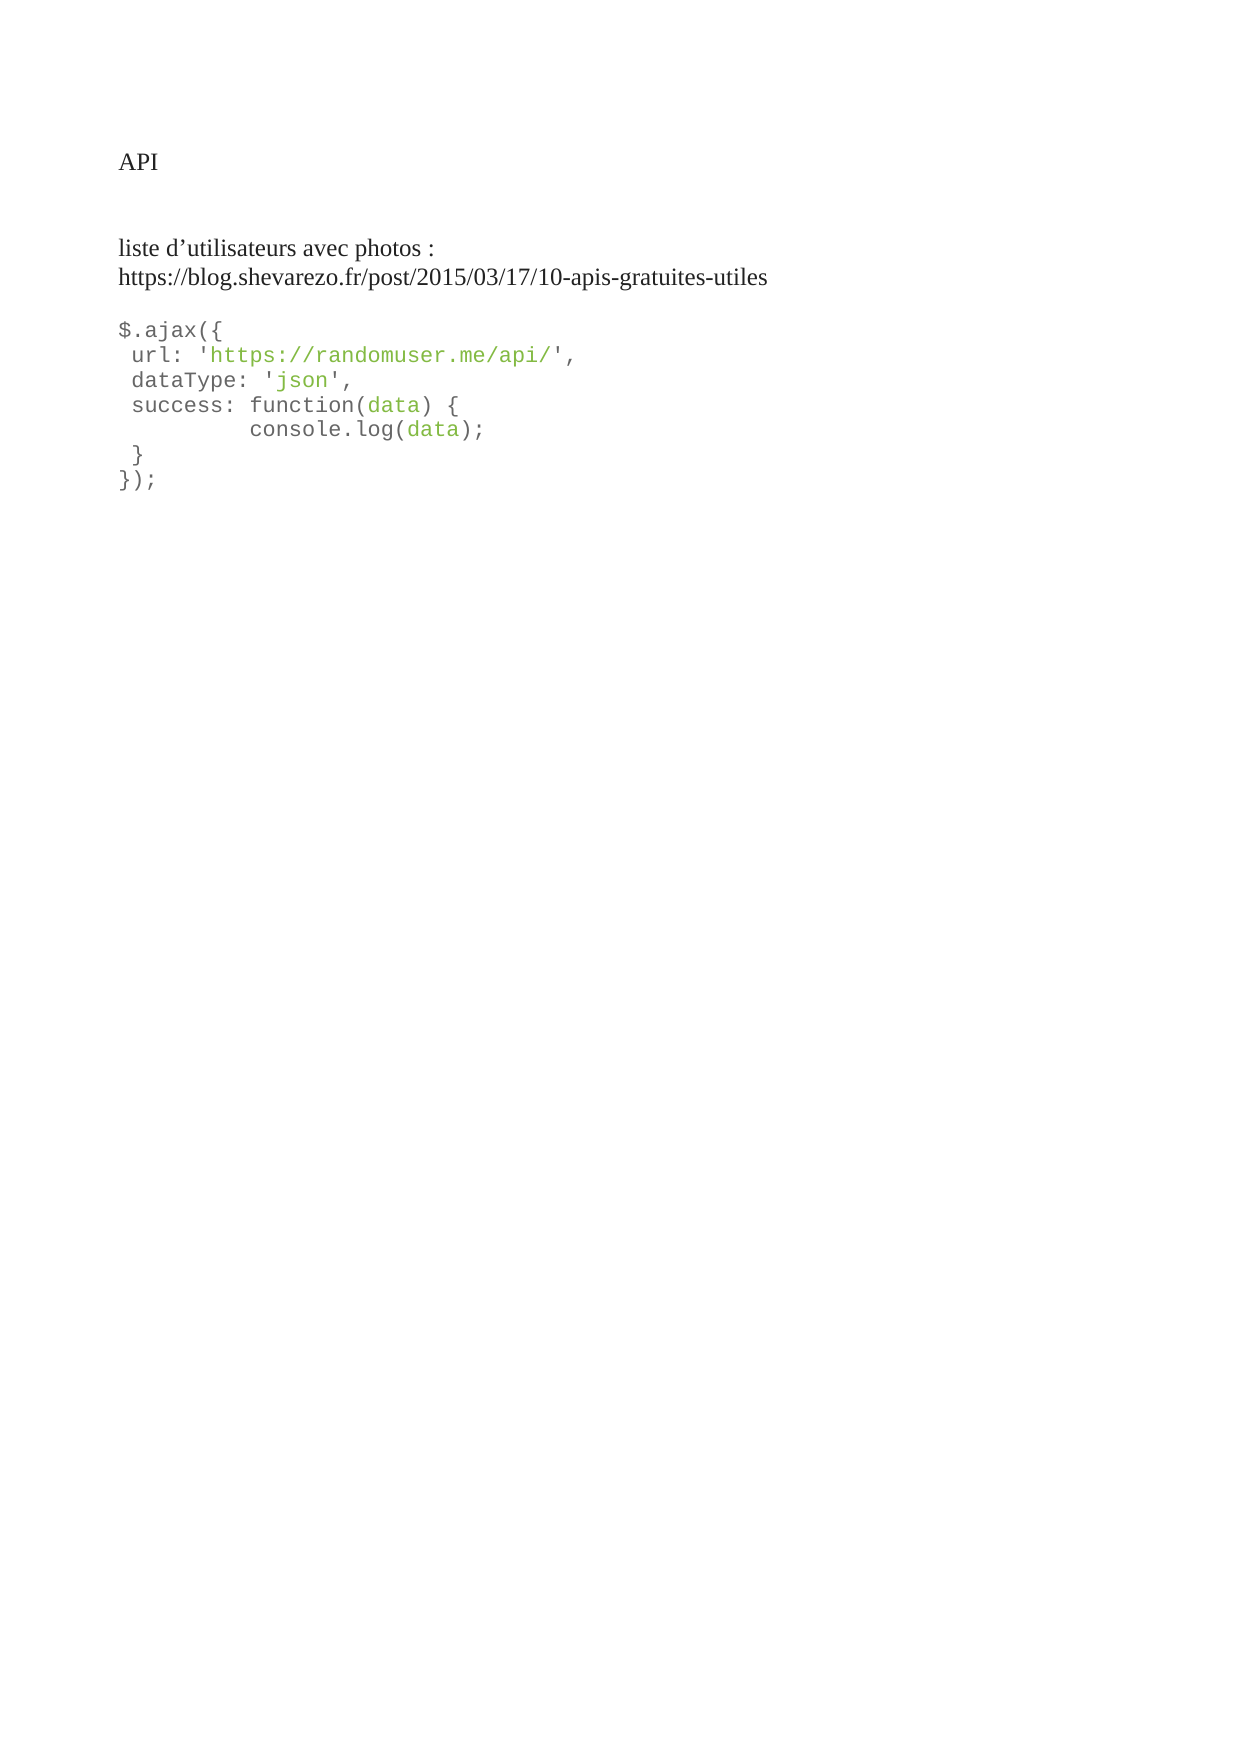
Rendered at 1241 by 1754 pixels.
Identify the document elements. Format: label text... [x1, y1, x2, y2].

text dataType: 'json', [118, 369, 1122, 394]
text liste d’utilisateurs avec photos : [118, 233, 1122, 262]
text $.ajax({ [118, 319, 1122, 344]
text success: function(data) { [118, 394, 1122, 418]
text }); [118, 468, 1122, 493]
text https://blog.shevarezo.fr/post/2015/03/17/10-apis-gratuites-utiles [118, 262, 1122, 291]
text } [118, 443, 1122, 468]
text url: 'https://randomuser.me/api/', [118, 344, 1122, 369]
text console.log(data); [118, 418, 1122, 443]
text API [118, 147, 1122, 176]
